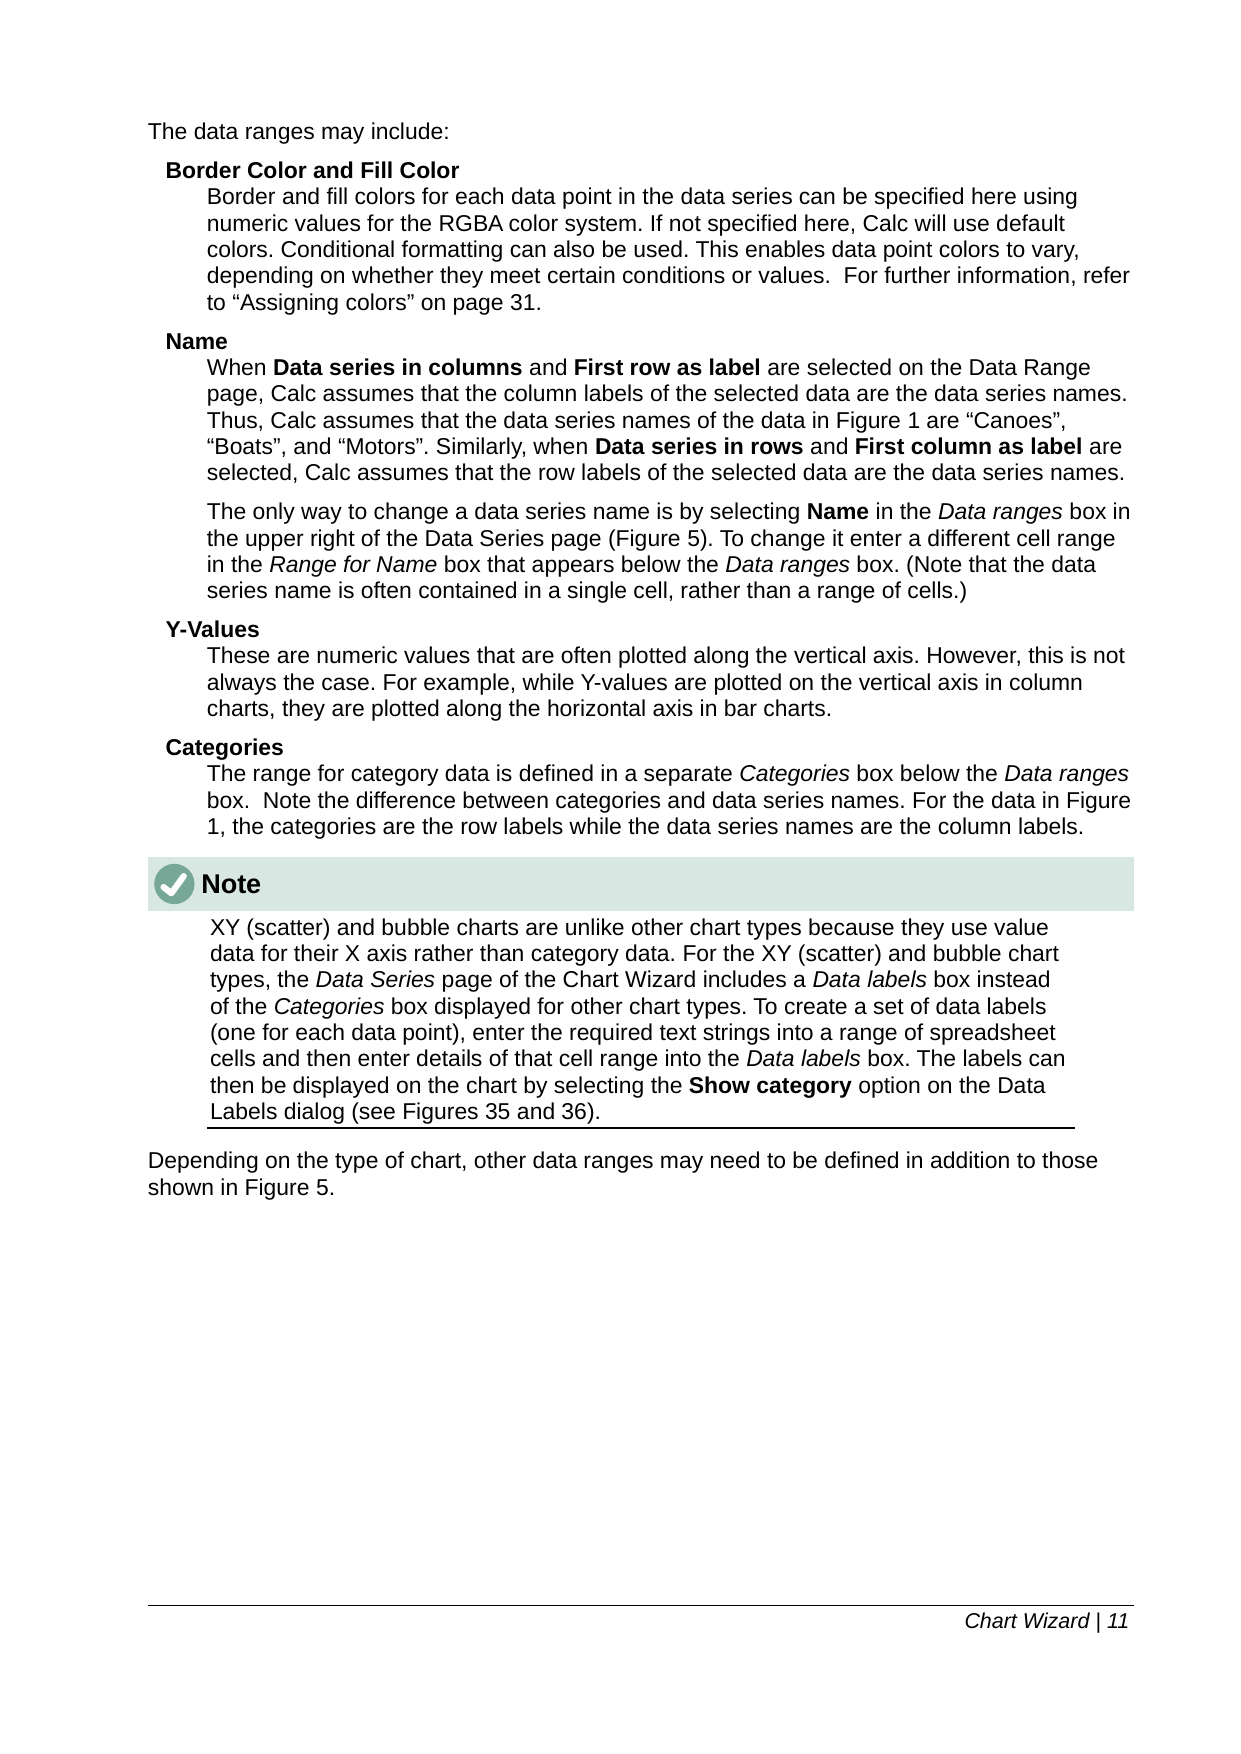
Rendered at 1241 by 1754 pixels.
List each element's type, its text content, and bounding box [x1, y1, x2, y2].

text Border and fill colors for each data point in the data series can be specified here using numeric values for the RGBA color system. If not specified here, Calc will use default colors. Conditional formatting can also be used. This enables data point colors to vary, depending on whether they meet certain conditions or values. For further information, refer to “Assigning colors” on page 31. [207, 183, 1134, 315]
text Border Color and Fill Color [165, 157, 1134, 183]
text Categories [165, 734, 1134, 760]
text The data ranges may include: [148, 118, 1134, 144]
subtitle Note [148, 857, 1134, 911]
text XY (scatter) and bubble charts are unlike other chart types because they use value data for their X axis rather than category data. For the XY (scatter) and bubble chart types, the Data Series page of the Chart Wizard includes a Data labels box instead of the Categories box displayed for other chart types. To create a set of data labels (one for each data point), enter the required text strings into a range of spreadsheet cells and then enter details of that cell range into the Data labels box. The labels can then be displayed on the chart by selecting the Show category option on the Data Labels dialog (see Figures 35 and 36). [207, 911, 1075, 1127]
text These are numeric values that are often plotted along the vertical axis. However, this is not always the case. For example, while Y-values are plotted on the vertical axis in column charts, they are plotted along the horizontal axis in bar charts. [207, 642, 1134, 722]
text Name [165, 328, 1134, 354]
text Y-Values [165, 616, 1134, 642]
text Depending on the type of chart, other data ranges may need to be defined in addition to those shown in Figure 5. [148, 1147, 1134, 1200]
text When Data series in columns and First row as label are selected on the Data Range page, Calc assumes that the column labels of the selected data are the data series names. Thus, Calc assumes that the data series names of the data in Figure 1 are “Canoes”, “Boats”, and “Motors”. Similarly, when Data series in rows and First column as label are selected, Calc assumes that the row labels of the selected data are the data series names. [207, 354, 1134, 486]
text The only way to change a data series name is by selecting Name in the Data ranges box in the upper right of the Data Series page (Figure 5). To change it enter a different cell range in the Range for Name box that appears below the Data ranges box. (Note that the data series name is often contained in a single cell, rather than a range of cells.) [207, 498, 1134, 604]
text The range for category data is defined in a separate Categories box below the Data ranges box. Note the difference between categories and data series names. For the data in Figure 1, the categories are the row labels while the data series names are the column labels. [207, 760, 1134, 839]
